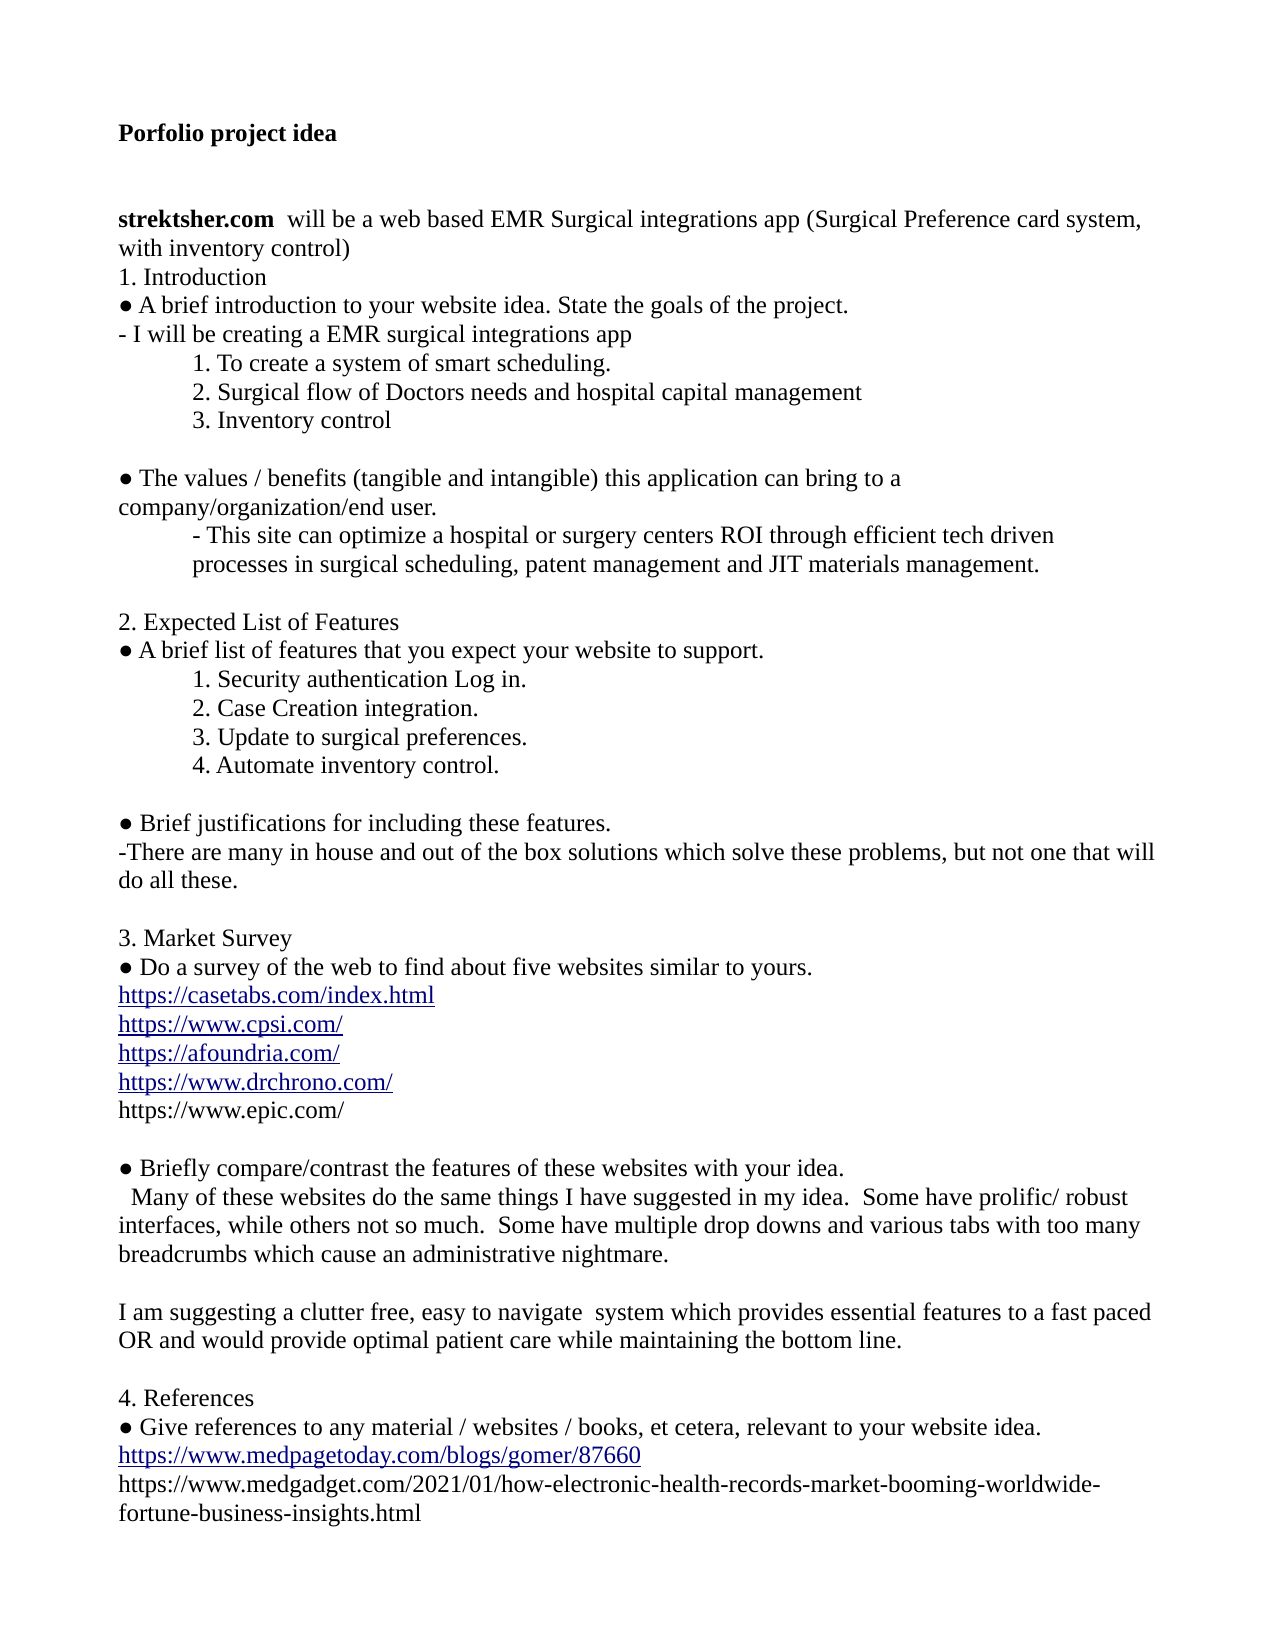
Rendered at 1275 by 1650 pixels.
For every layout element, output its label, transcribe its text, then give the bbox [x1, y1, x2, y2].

text 1. Security authentication Log in. [118, 664, 1157, 693]
text I am suggesting a clutter free, easy to navigate system which provides essential features to a fast paced OR and would provide optimal patient care while maintaining the bottom line. [118, 1297, 1157, 1354]
text 3. Market Survey [118, 923, 1157, 952]
text Many of these websites do the same things I have suggested in my idea. Some have prolific/ robust interfaces, while others not so much. Some have multiple drop downs and various tabs with too many breadcrumbs which cause an administrative nightmare. [118, 1182, 1157, 1268]
text 3. Inventory control [118, 406, 1157, 434]
text https://www.medpagetoday.com/blogs/gomer/87660 [118, 1441, 1157, 1469]
text 2. Expected List of Features [118, 607, 1157, 636]
text ● Brief justifications for including these features. [118, 808, 1157, 837]
text https://www.medgadget.com/2021/01/how-electronic-health-records-market-booming-worldwide-fortune-business-insights.html [118, 1469, 1157, 1527]
text 1. Introduction [118, 262, 1157, 291]
text ● A brief list of features that you expect your website to support. [118, 636, 1157, 664]
text -There are many in house and out of the box solutions which solve these problems, but not one that will do all these. [118, 837, 1157, 894]
text 4. References [118, 1383, 1157, 1412]
text 2. Surgical flow of Doctors needs and hospital capital management [118, 377, 1157, 406]
text 3. Update to surgical preferences. [118, 722, 1157, 751]
text 1. To create a system of smart scheduling. [118, 348, 1157, 377]
text ● Do a survey of the web to find about five websites similar to yours. [118, 952, 1157, 981]
text ● A brief introduction to your website idea. State the goals of the project. [118, 291, 1157, 319]
text https://afoundria.com/ [118, 1038, 1157, 1067]
text - I will be creating a EMR surgical integrations app [118, 319, 1157, 348]
text ● Give references to any material / websites / books, et cetera, relevant to your website idea. [118, 1412, 1157, 1441]
text ● Briefly compare/contrast the features of these websites with your idea. [118, 1153, 1157, 1182]
text - This site can optimize a hospital or surgery centers ROI through efficient tech driven processes in surgical scheduling, patent management and JIT materials management. [118, 521, 1157, 578]
text https://www.cpsi.com/ [118, 1009, 1157, 1038]
text 2. Case Creation integration. [118, 693, 1157, 722]
text https://www.epic.com/ [118, 1096, 1157, 1124]
text https://casetabs.com/index.html [118, 981, 1157, 1009]
text Porfolio project idea [118, 118, 1157, 147]
text https://www.drchrono.com/ [118, 1067, 1157, 1096]
text ● The values / benefits (tangible and intangible) this application can bring to a company/organization/end user. [118, 463, 1157, 521]
text strektsher.com will be a web based EMR Surgical integrations app (Surgical Preference card system, with inventory control) [118, 204, 1157, 262]
text 4. Automate inventory control. [118, 751, 1157, 779]
